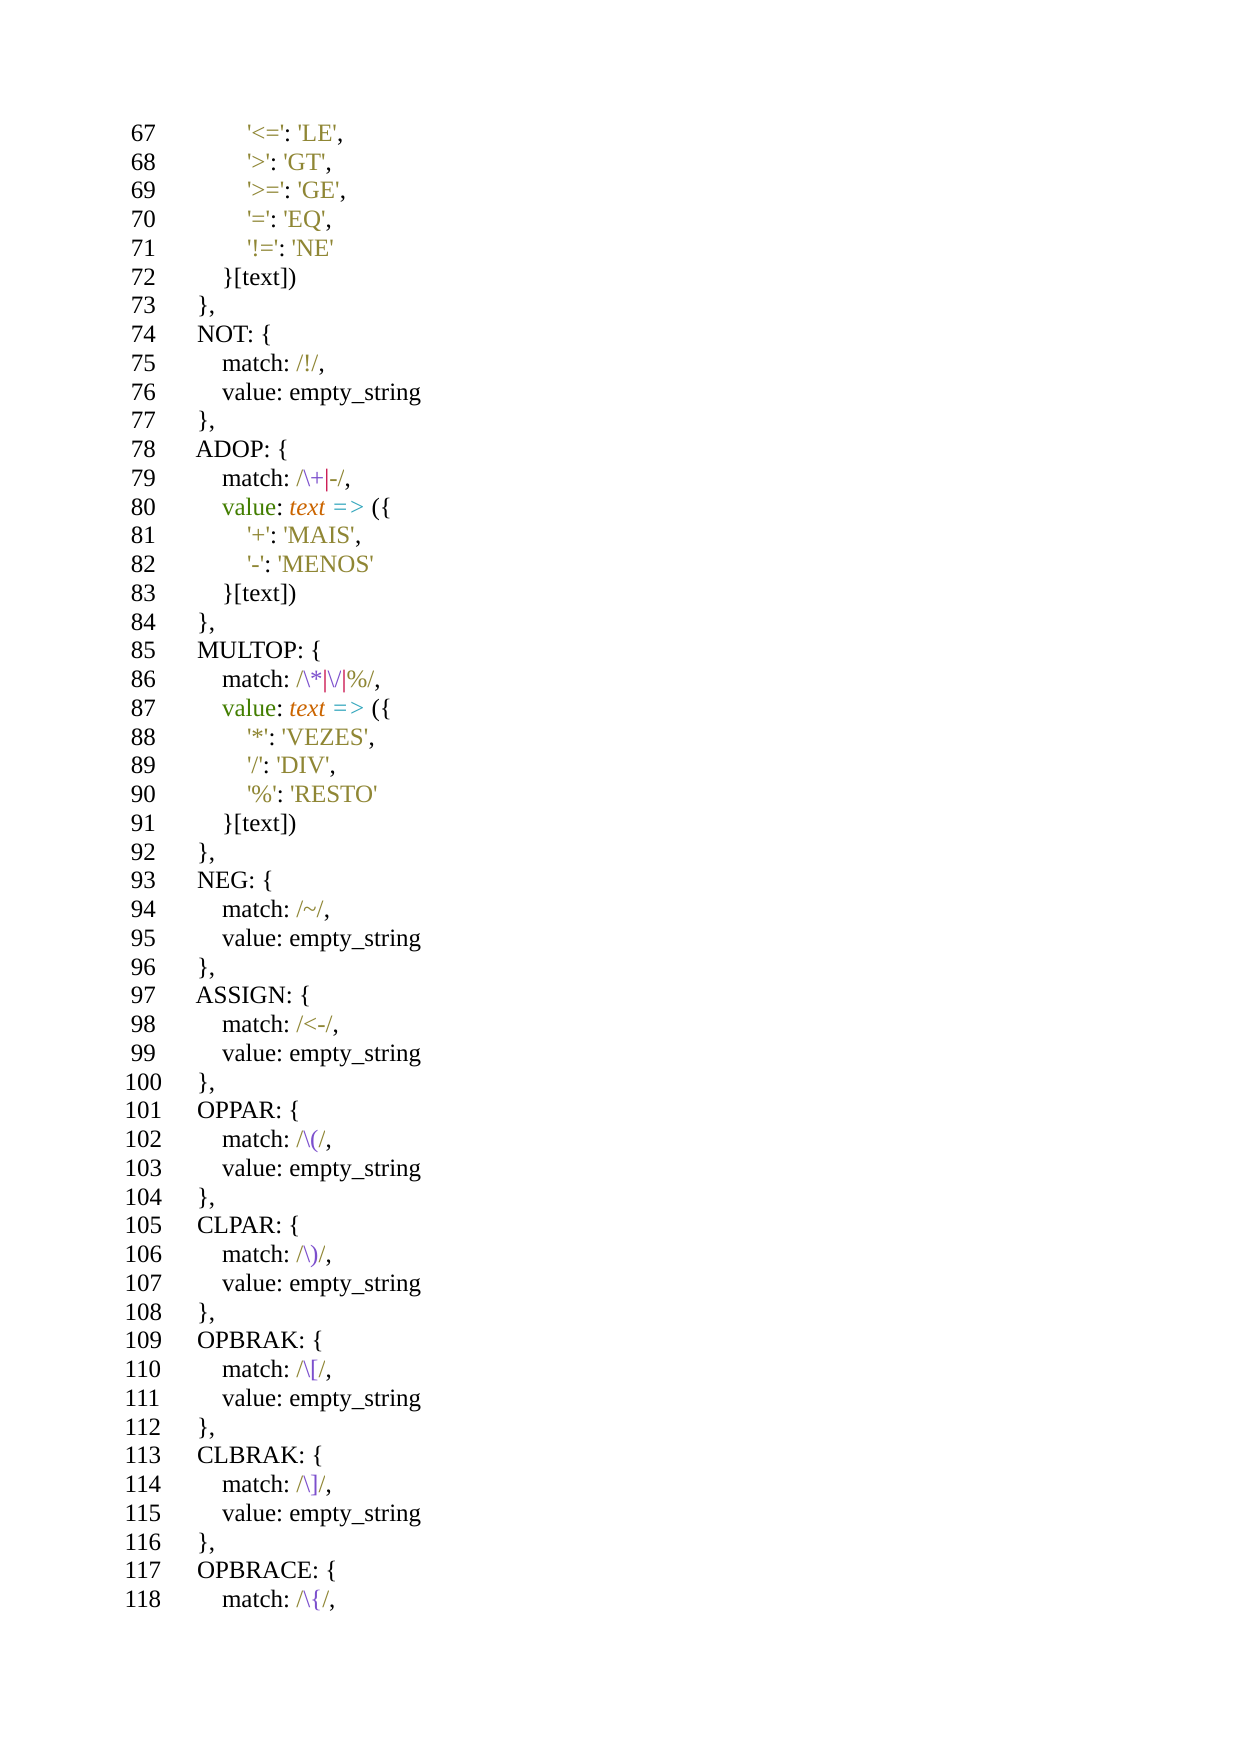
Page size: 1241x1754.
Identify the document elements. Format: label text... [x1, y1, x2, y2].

table_cell 78 [118, 434, 172, 463]
table_cell '%': 'RESTO' [172, 779, 1122, 808]
table_cell }, [172, 1412, 1122, 1441]
table_cell 103 [118, 1153, 172, 1182]
table_cell 108 [118, 1297, 172, 1326]
table_cell 90 [118, 779, 172, 808]
table_cell 84 [118, 607, 172, 636]
table_cell 67 [118, 118, 172, 147]
table_cell 72 [118, 262, 172, 291]
table_cell 91 [118, 808, 172, 837]
table_cell 96 [118, 952, 172, 981]
table_cell 113 [118, 1441, 172, 1469]
table_cell 89 [118, 751, 172, 779]
table_cell value: text => ({ [172, 492, 1122, 521]
table_cell value: empty_string [172, 923, 1122, 952]
table_cell }[text]) [172, 578, 1122, 607]
table_cell }, [172, 1297, 1122, 1326]
table_cell NEG: { [172, 866, 1122, 894]
table_cell }[text]) [172, 808, 1122, 837]
table_cell OPBRAK: { [172, 1326, 1122, 1354]
table_cell 106 [118, 1239, 172, 1268]
table_cell 107 [118, 1268, 172, 1297]
table_cell 104 [118, 1182, 172, 1211]
table_cell CLBRAK: { [172, 1441, 1122, 1469]
table_cell 83 [118, 578, 172, 607]
table_cell '*': 'VEZES', [172, 722, 1122, 751]
table_cell }, [172, 1527, 1122, 1556]
table_cell match: /\]/, [172, 1469, 1122, 1498]
table_cell 79 [118, 463, 172, 492]
table_cell 94 [118, 894, 172, 923]
table_cell 109 [118, 1326, 172, 1354]
table_cell '>=': 'GE', [172, 176, 1122, 204]
table_cell }, [172, 837, 1122, 866]
table_cell '-': 'MENOS' [172, 549, 1122, 578]
table_cell match: /!/, [172, 348, 1122, 377]
table_cell }, [172, 406, 1122, 434]
table_cell 87 [118, 693, 172, 722]
table_cell 73 [118, 291, 172, 319]
table_cell value: empty_string [172, 377, 1122, 406]
table_cell match: /\{/, [172, 1584, 1122, 1613]
table_cell match: /\)/, [172, 1239, 1122, 1268]
table_cell 115 [118, 1498, 172, 1527]
table_cell 93 [118, 866, 172, 894]
table_cell match: /\(/, [172, 1124, 1122, 1153]
table_cell 70 [118, 204, 172, 233]
table_cell 98 [118, 1009, 172, 1038]
table_cell 85 [118, 636, 172, 664]
table_cell '/': 'DIV', [172, 751, 1122, 779]
table_cell value: empty_string [172, 1268, 1122, 1297]
table_cell 112 [118, 1412, 172, 1441]
table_cell 102 [118, 1124, 172, 1153]
table_cell ADOP: { [172, 434, 1122, 463]
table_cell value: empty_string [172, 1038, 1122, 1067]
table_cell '<=': 'LE', [172, 118, 1122, 147]
table_cell 86 [118, 664, 172, 693]
table_cell OPBRACE: { [172, 1556, 1122, 1584]
table_cell 74 [118, 319, 172, 348]
table_cell '!=': 'NE' [172, 233, 1122, 262]
table_cell 100 [118, 1067, 172, 1096]
table_cell 105 [118, 1211, 172, 1239]
table_cell 110 [118, 1354, 172, 1383]
table_cell value: empty_string [172, 1383, 1122, 1412]
table_cell match: /\[/, [172, 1354, 1122, 1383]
table_cell '>': 'GT', [172, 147, 1122, 176]
table_cell 118 [118, 1584, 172, 1613]
table_cell value: empty_string [172, 1153, 1122, 1182]
table_cell 76 [118, 377, 172, 406]
table_cell }, [172, 1067, 1122, 1096]
table_cell match: /\+|-/, [172, 463, 1122, 492]
table_cell 111 [118, 1383, 172, 1412]
table_cell 95 [118, 923, 172, 952]
table_cell 92 [118, 837, 172, 866]
table_cell OPPAR: { [172, 1096, 1122, 1124]
table_cell }[text]) [172, 262, 1122, 291]
table_cell MULTOP: { [172, 636, 1122, 664]
table_cell NOT: { [172, 319, 1122, 348]
table_cell 81 [118, 521, 172, 549]
table_cell 97 [118, 981, 172, 1009]
table_cell 69 [118, 176, 172, 204]
table_cell '=': 'EQ', [172, 204, 1122, 233]
table_cell value: text => ({ [172, 693, 1122, 722]
table_cell 80 [118, 492, 172, 521]
table_cell }, [172, 607, 1122, 636]
table_cell }, [172, 291, 1122, 319]
table_cell match: /\*|\/|%/, [172, 664, 1122, 693]
table_cell 82 [118, 549, 172, 578]
table_cell 101 [118, 1096, 172, 1124]
table_cell ASSIGN: { [172, 981, 1122, 1009]
table_cell 114 [118, 1469, 172, 1498]
table_cell 77 [118, 406, 172, 434]
table_cell value: empty_string [172, 1498, 1122, 1527]
table_cell 99 [118, 1038, 172, 1067]
table_cell 116 [118, 1527, 172, 1556]
table_cell '+': 'MAIS', [172, 521, 1122, 549]
table_cell }, [172, 952, 1122, 981]
table_cell CLPAR: { [172, 1211, 1122, 1239]
table_cell 71 [118, 233, 172, 262]
table_cell 68 [118, 147, 172, 176]
table_cell 117 [118, 1556, 172, 1584]
table_cell 75 [118, 348, 172, 377]
table_cell match: /~/, [172, 894, 1122, 923]
table_cell match: /<-/, [172, 1009, 1122, 1038]
table_cell }, [172, 1182, 1122, 1211]
table_cell 88 [118, 722, 172, 751]
